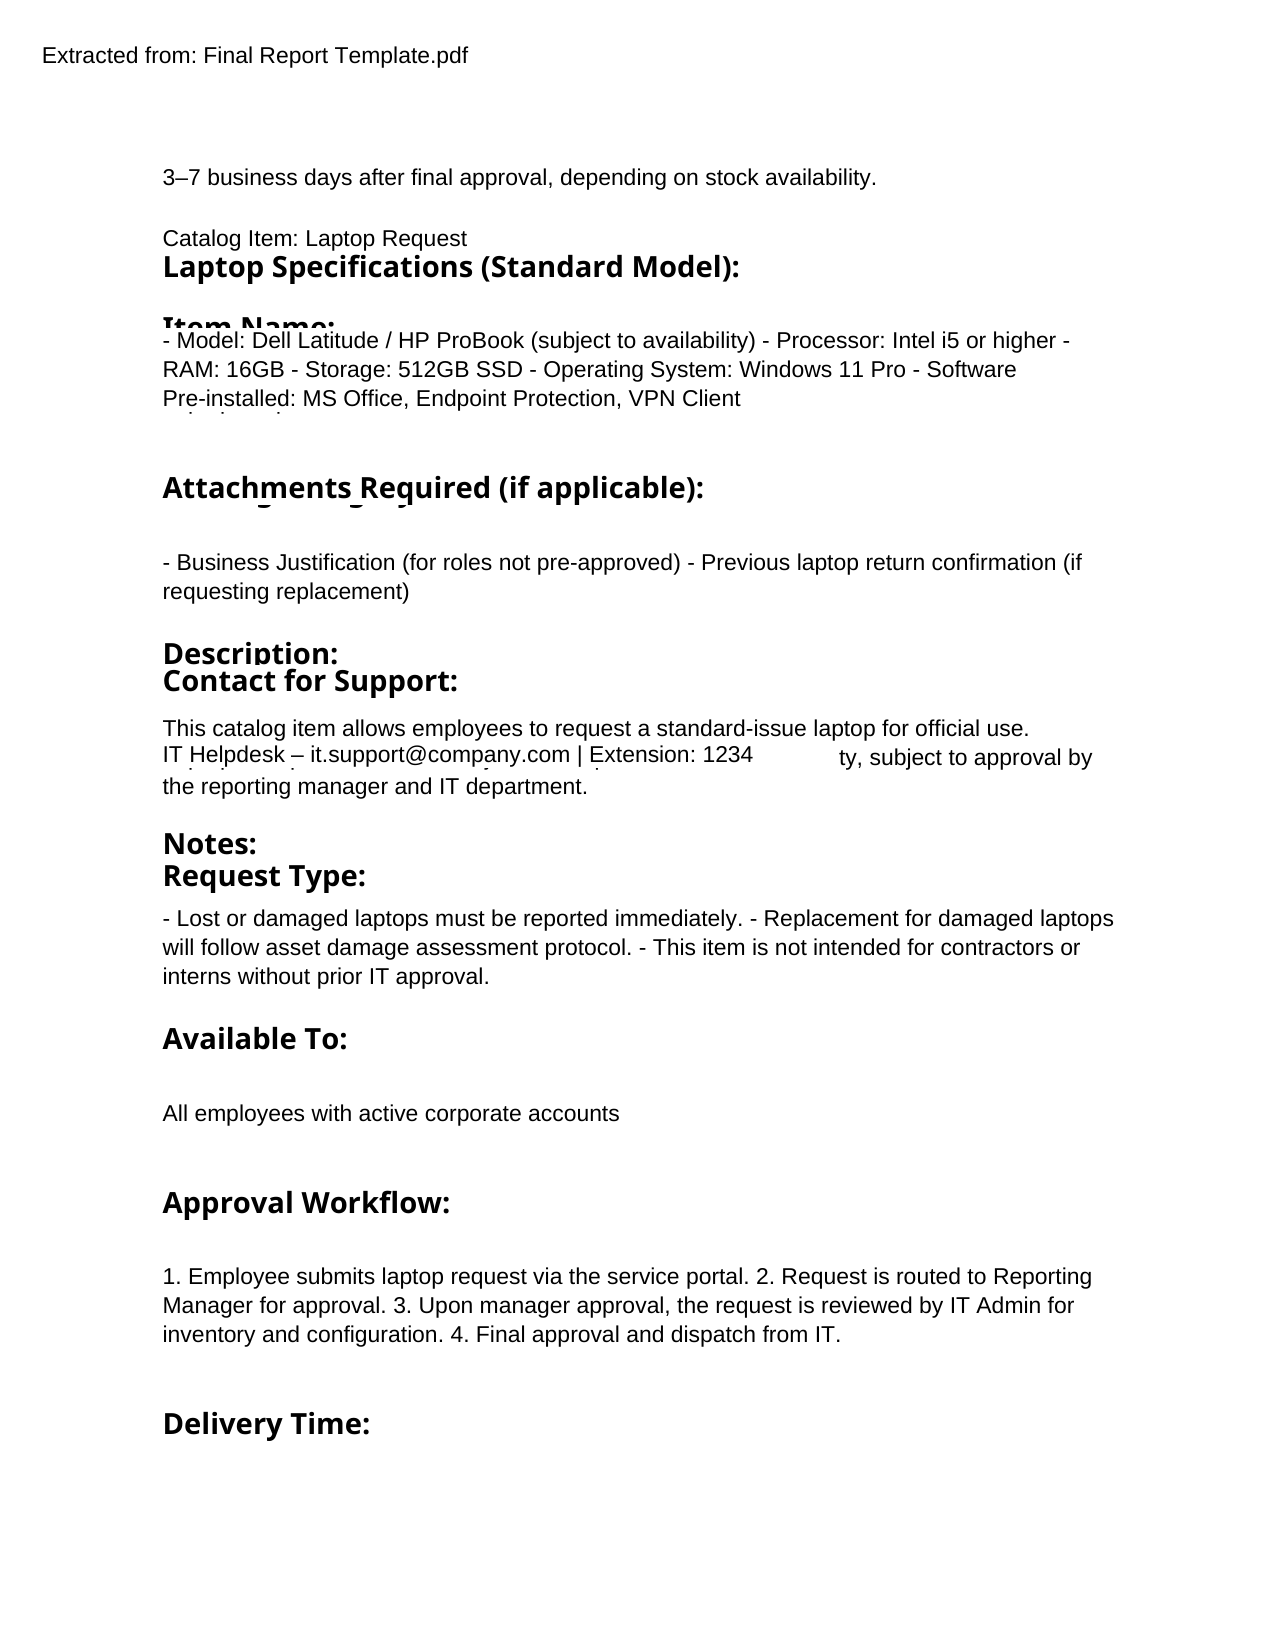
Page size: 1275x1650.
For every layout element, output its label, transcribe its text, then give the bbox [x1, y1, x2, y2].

list inventory and configuration. 4. Final approval and dispatch from IT. [162, 1322, 934, 1348]
list - Business Justification (for roles not pre-approved) - Previous laptop return confirmation (if [162, 550, 1199, 575]
list This catalog item allows employees to request a standard-issue laptop for official use. [162, 716, 1142, 741]
list interns without prior IT approval. [162, 964, 548, 989]
list Laptops are provided based on job role requirements and availability, subject to approval by [597, 745, 1211, 770]
list 3–7 business days after final approval, depending on stock availability. [162, 165, 974, 190]
list IT Helpdesk – it.support@company.com | Extension: 1234 [162, 742, 838, 768]
list All employees with active corporate accounts [162, 1101, 691, 1126]
list RAM: 16GB - Storage: 512GB SSD - Operating System: Windows 11 Pro - Software [162, 357, 1128, 383]
list Extracted from: Final Report Template.pdf [42, 42, 1233, 68]
list Request Type: [162, 860, 416, 893]
list 1. Employee submits laptop request via the service portal. 2. Request is routed to Reporting [162, 1264, 1211, 1289]
list the reporting manager and IT department. [162, 774, 656, 799]
list Available To: [162, 1024, 394, 1056]
list Pre-installed: MS Office, Endpoint Protection, VPN Client [162, 386, 824, 412]
list Description: [162, 639, 382, 665]
list Notes: [162, 829, 294, 861]
list - Lost or damaged laptops must be reported immediately. - Replacement for damaged laptops [162, 906, 1233, 931]
list - Model: Dell Latitude / HP ProBook (subject to availability) - Processor: Intel i5 or higher - [162, 328, 1187, 354]
list will follow asset damage assessment protocol. - This item is not intended for contractors or [162, 935, 1198, 960]
list Approval Workflow: [162, 1187, 498, 1219]
list Delivery Time: [162, 1409, 414, 1441]
list Item Name: [162, 312, 367, 328]
list Contact for Support: [162, 665, 508, 698]
list Attachments Required (if applicable): [162, 473, 763, 505]
list requesting replacement) [162, 579, 459, 604]
list Catalog Item: Laptop Request [162, 226, 523, 251]
list Manager for approval. 3. Upon manager approval, the request is reviewed by IT Admin for [162, 1293, 1191, 1319]
list Laptop Specifications (Standard Model): [162, 251, 809, 284]
